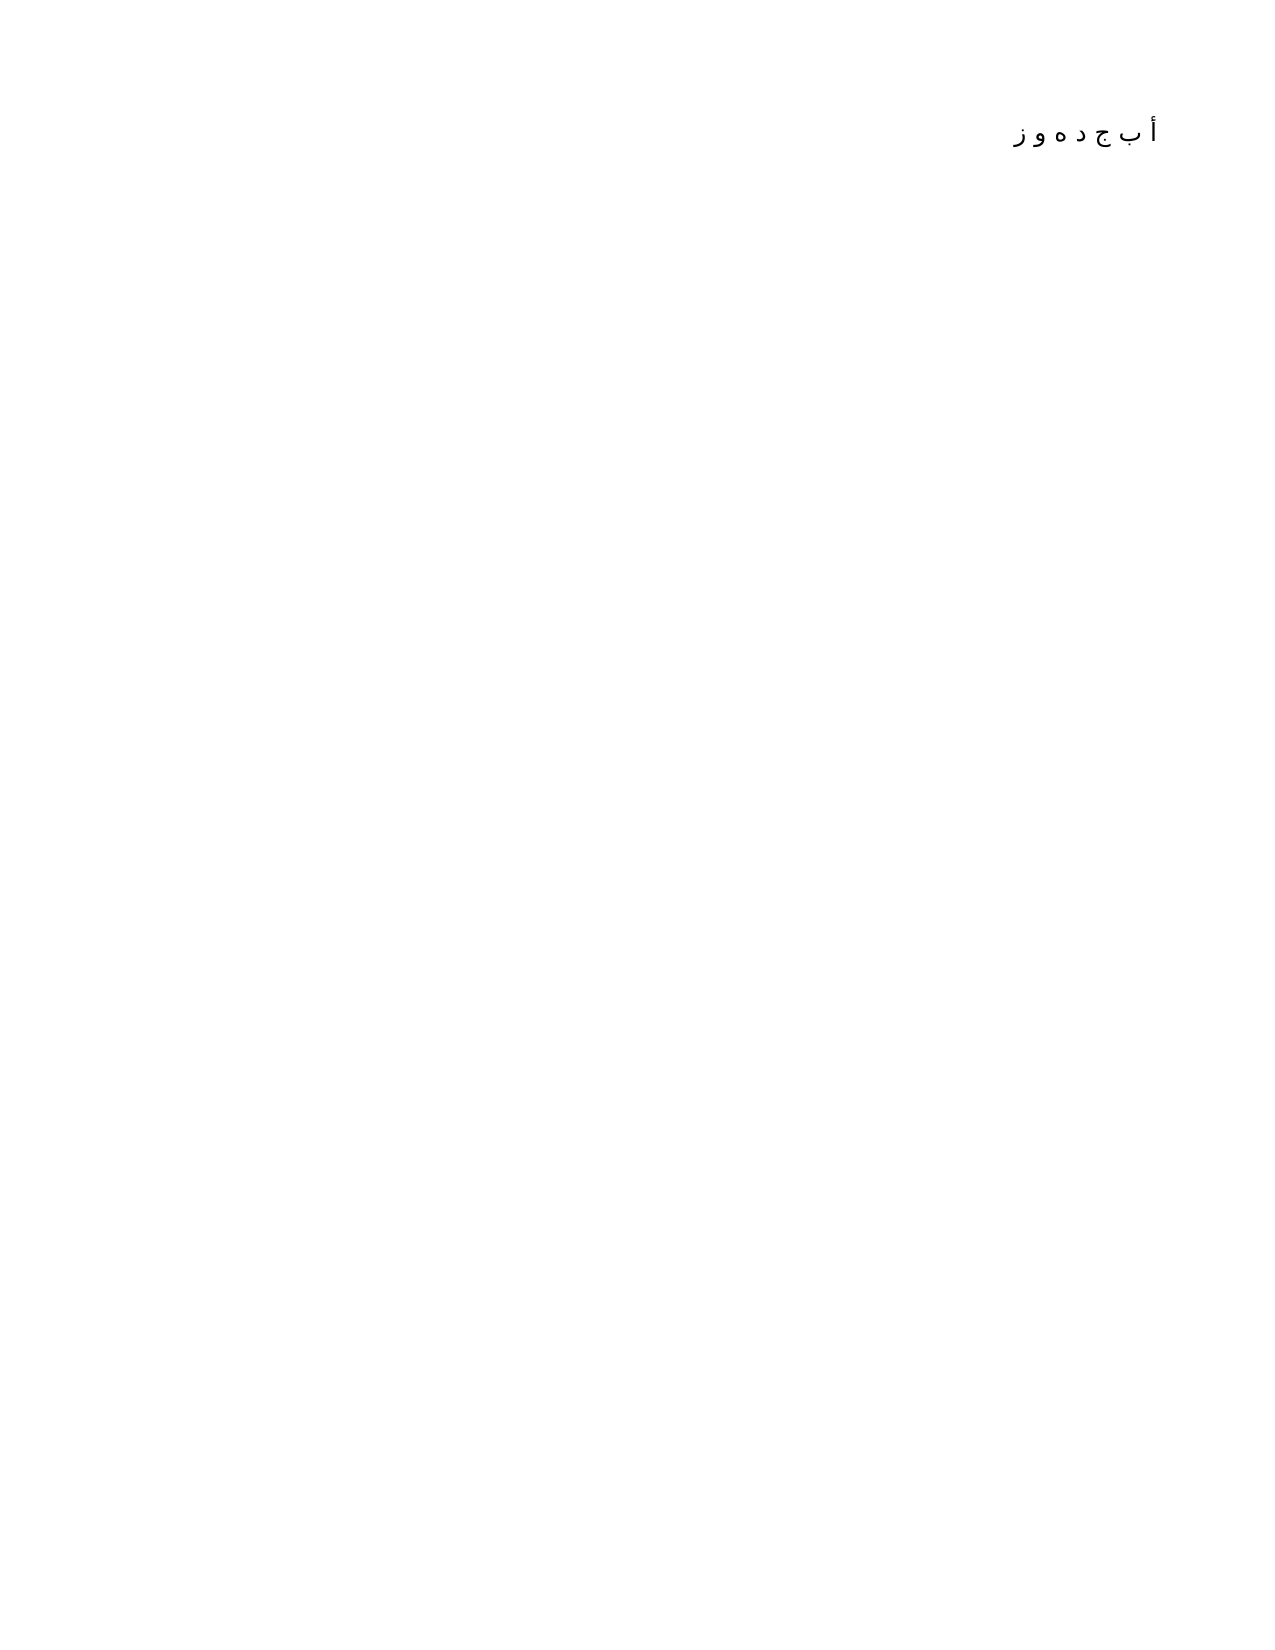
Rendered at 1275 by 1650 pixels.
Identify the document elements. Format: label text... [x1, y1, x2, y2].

text أ ب ج د ه و ز [118, 118, 1157, 147]
